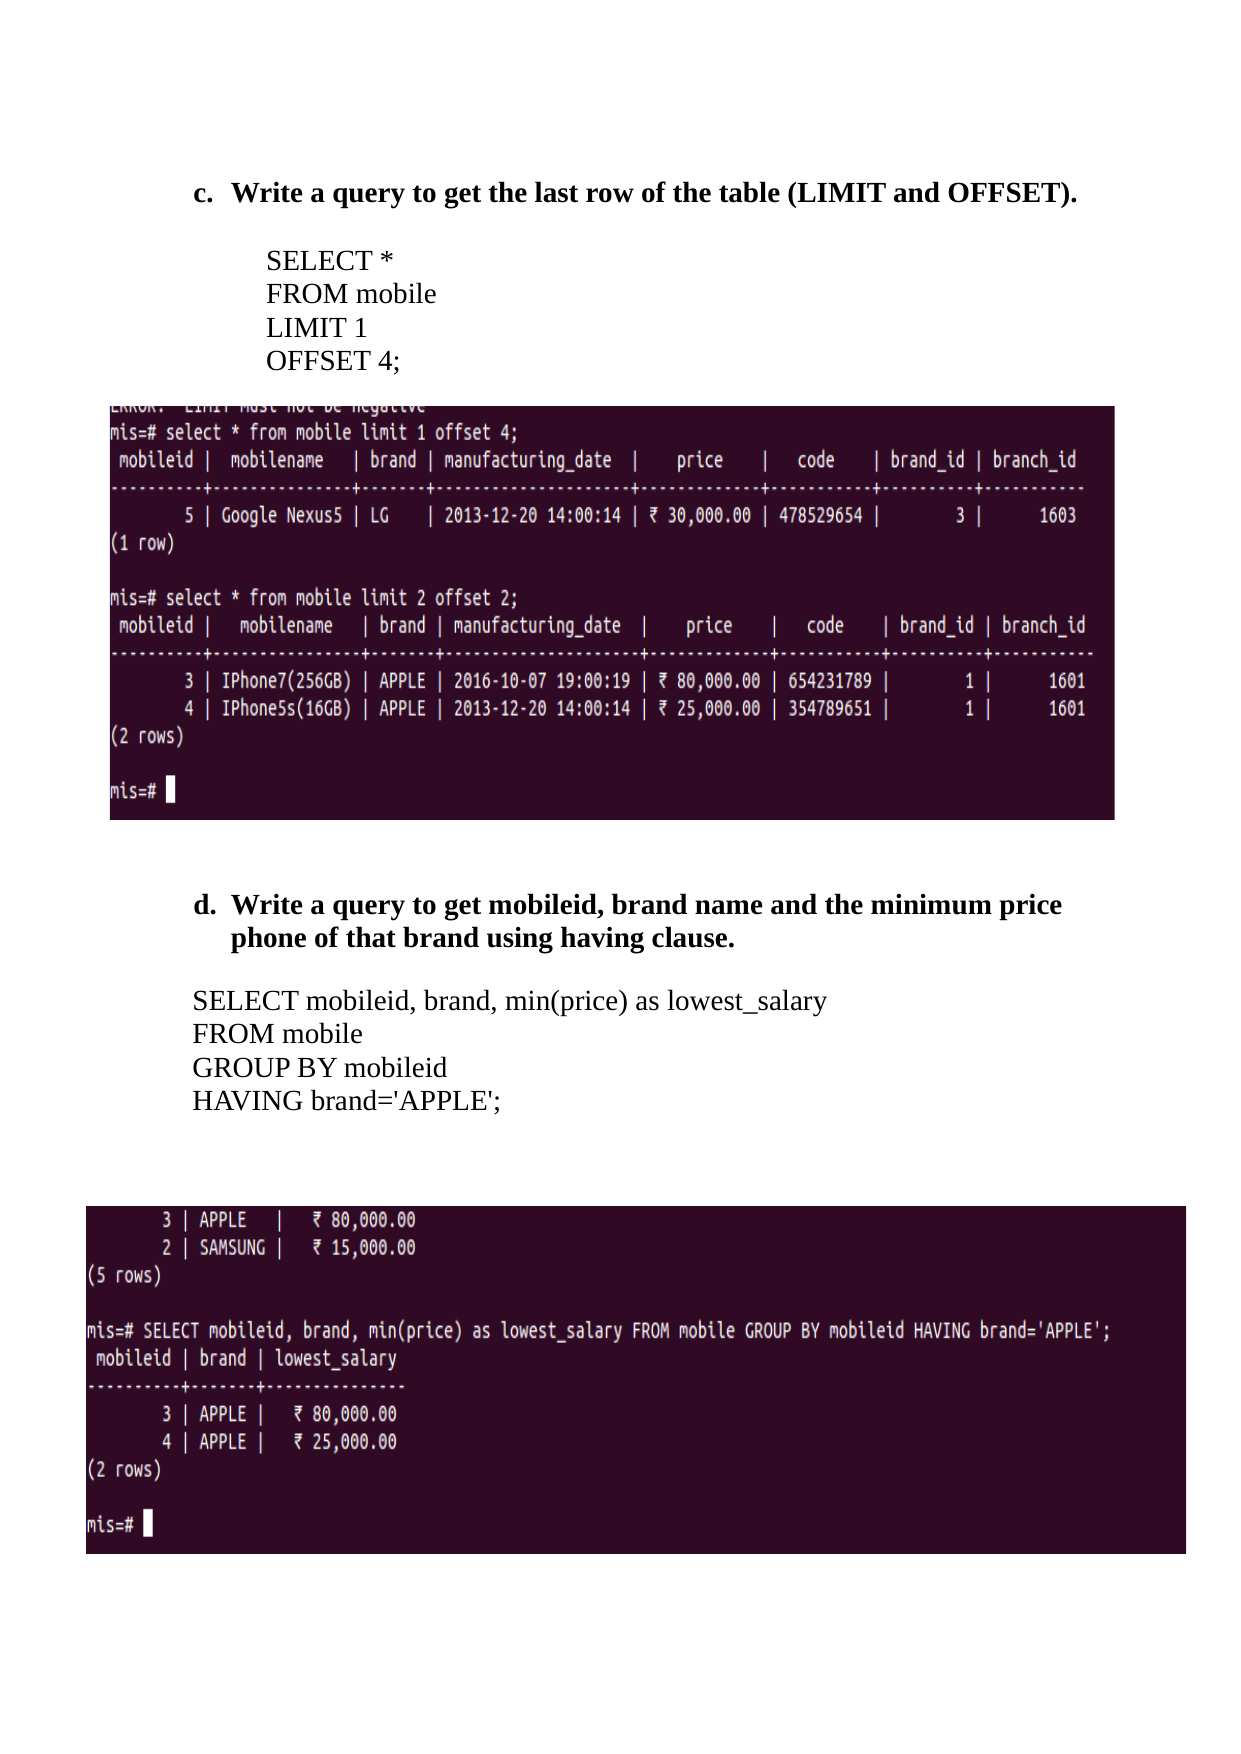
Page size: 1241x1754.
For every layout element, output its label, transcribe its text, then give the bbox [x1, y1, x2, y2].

list Write a query to get mobileid, brand name and the minimum price phone of that brand using having clause. [193, 887, 1122, 954]
text FROM mobile [118, 1016, 1122, 1050]
text HAVING brand='APPLE'; [118, 1083, 1122, 1117]
text SELECT mobileid, brand, min(price) as lowest_salary [118, 983, 1122, 1016]
text FROM mobile [118, 276, 1122, 310]
text SELECT * [118, 243, 1122, 276]
text OFFSET 4; [118, 343, 1122, 377]
text GROUP BY mobileid [118, 1050, 1122, 1083]
list Write a query to get the last row of the table (LIMIT and OFFSET). [193, 176, 1122, 209]
text LIMIT 1 [118, 310, 1122, 343]
